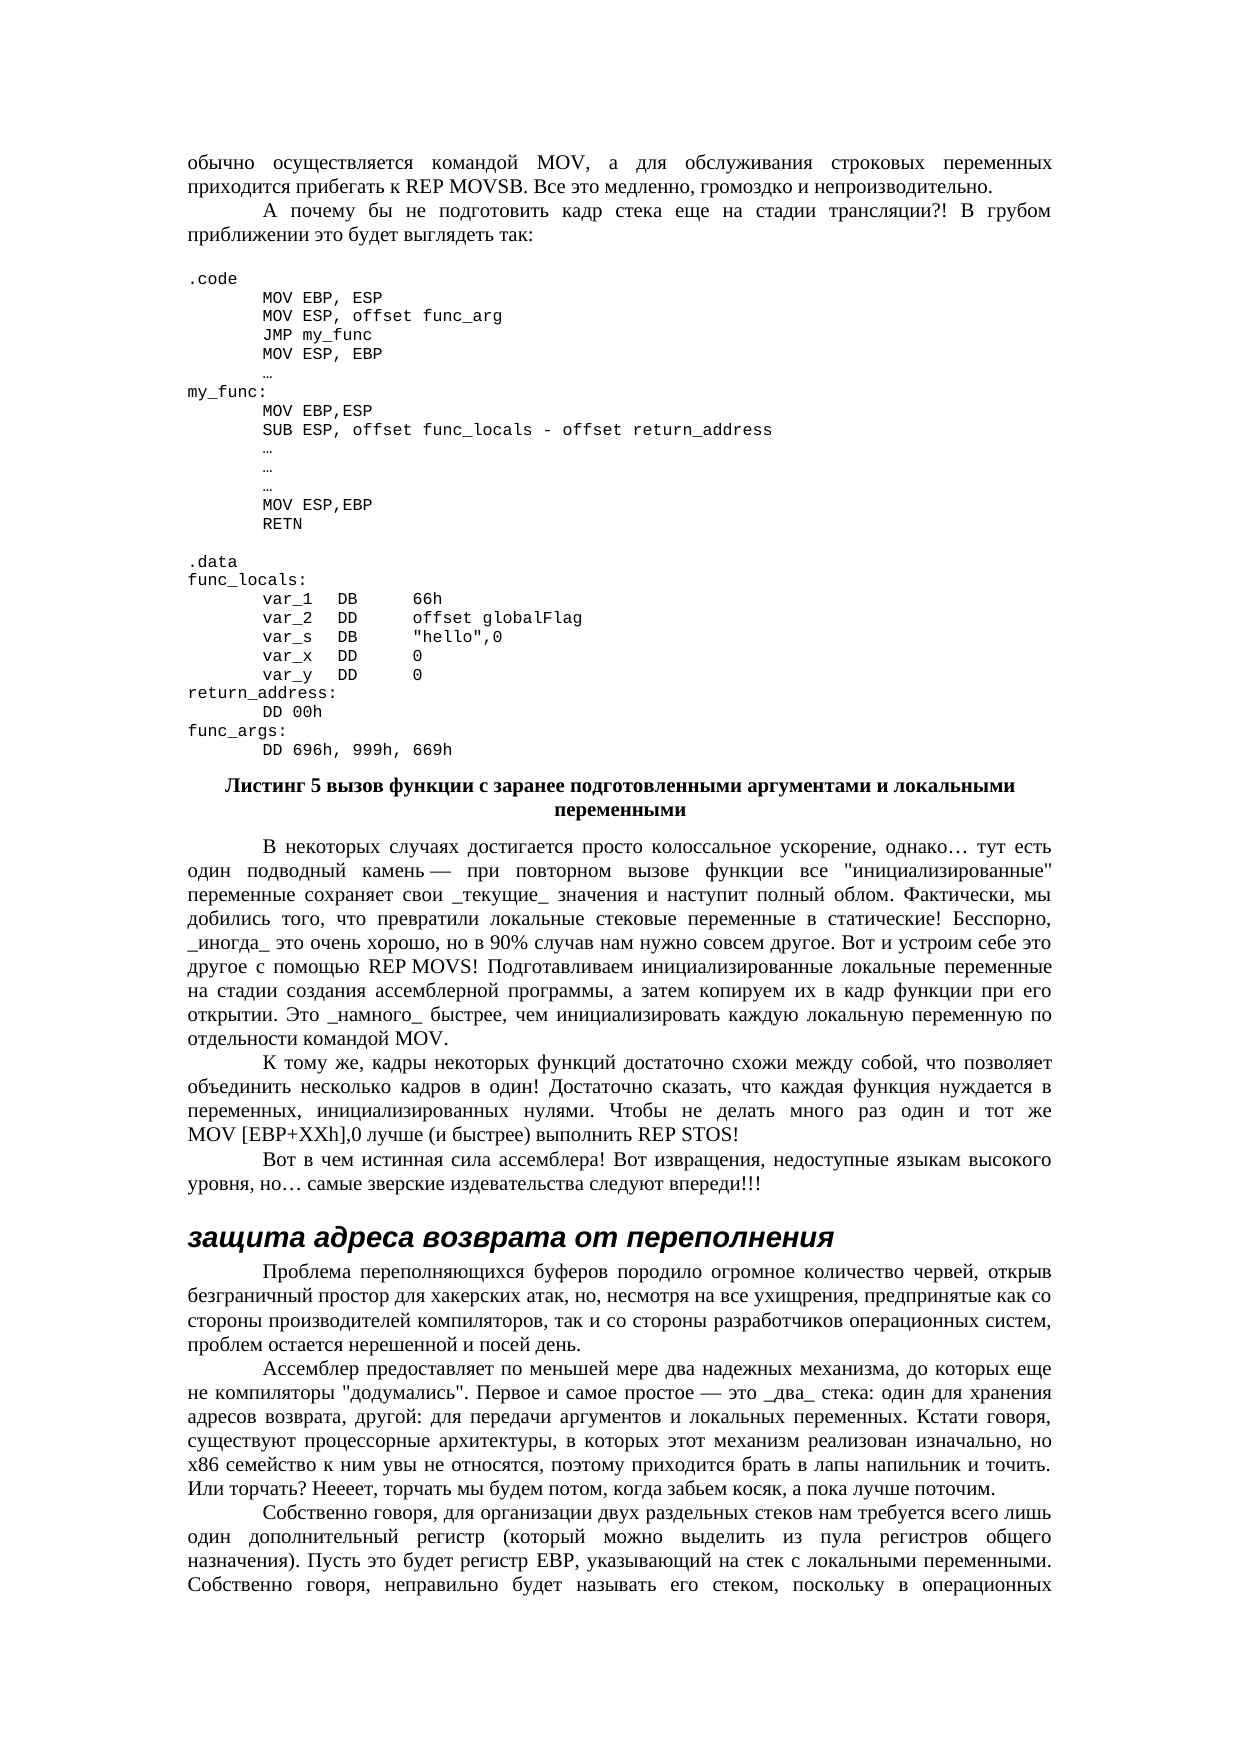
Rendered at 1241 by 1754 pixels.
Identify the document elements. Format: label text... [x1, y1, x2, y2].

text Ассемблер предоставляет по меньшей мере два надежных механизма, до которых еще не компиляторы "додумались". Первое и самое простое — это _два_ стека: один для хранения адресов возврата, другой: для передачи аргументов и локальных переменных. Кстати говоря, существуют процессорные архитектуры, в которых этот механизм реализован изначально, но x86 семейство к ним увы не относятся, поэтому приходится брать в лапы напильник и точить. Или торчать? Неееет, торчать мы будем потом, когда забьем косяк, а пока лучше поточим. [187, 1356, 1053, 1500]
text return_address: [187, 685, 1053, 704]
text func_locals: [187, 572, 1053, 591]
text обычно осуществляется командой MOV, а для обслуживания строковых переменных приходится прибегать к REP MOVSB. Все это медленно, громоздко и непроизводительно. [187, 150, 1053, 198]
text RETN [187, 515, 1053, 534]
text А почему бы не подготовить кадр стека еще на стадии трансляции?! В грубом приближении это будет выглядеть так: [187, 198, 1053, 246]
text Вот в чем истинная сила ассемблера! Вот извращения, недоступные языкам высокого уровня, но… самые зверские издевательства следуют впереди!!! [187, 1146, 1053, 1194]
text К тому же, кадры некоторых функций достаточно схожи между собой, что позволяет объединить несколько кадров в один! Достаточно сказать, что каждая функция нуждается в переменных, инициализированных нулями. Чтобы не делать много раз один и тот же MOV [EBP+XXh],0 лучше (и быстрее) выполнить REP STOS! [187, 1050, 1053, 1146]
text func_args: [187, 723, 1053, 742]
text MOV EBP, ESP [187, 289, 1053, 308]
text my_func: [187, 383, 1053, 402]
text MOV ESP, offset func_arg [187, 308, 1053, 327]
text DD 00h [187, 704, 1053, 723]
text … [187, 364, 1053, 383]
text Собственно говоря, для организации двух раздельных стеков нам требуется всего лишь один дополнительный регистр (который можно выделить из пула регистров общего назначения). Пусть это будет регистр EBP, указывающий на стек с локальными переменными. Собственно говоря, неправильно будет называть его стеком, поскольку в операционных [187, 1500, 1053, 1596]
text MOV ESP, EBP [187, 346, 1053, 364]
text … [187, 478, 1053, 497]
text … [187, 440, 1053, 459]
text В некоторых случаях достигается просто колоссальное ускорение, однако… тут есть один подводный камень — при повторном вызове функции все "инициализированные" переменные сохраняет свои _текущие_ значения и наступит полный облом. Фактически, мы добились того, что превратили локальные стековые переменные в статические! Бесспорно, _иногда_ это очень хорошо, но в 90% случав нам нужно совсем другое. Вот и устроим себе это другое с помощью REP MOVS! Подготавливаем инициализированные локальные переменные на стадии создания ассемблерной программы, а затем копируем их в кадр функции при его открытии. Это _намного_ быстрее, чем инициализировать каждую локальную переменную по отдельности командой MOV. [187, 834, 1053, 1050]
text var_x DD 0 [187, 647, 1053, 666]
text var_1 DB 66h [187, 591, 1053, 610]
text .code [187, 270, 1053, 289]
text Листинг 5 вызов функции с заранее подготовленными аргументами и локальными переменными [187, 773, 1053, 821]
subtitle защита адреса возврата от переполнения [187, 1219, 1053, 1253]
text JMP my_func [187, 327, 1053, 346]
text SUB ESP, offset func_locals - offset return_address [187, 421, 1053, 440]
text MOV EBP,ESP [187, 402, 1053, 421]
text … [187, 459, 1053, 478]
text var_2 DD offset globalFlag [187, 610, 1053, 628]
text DD 696h, 999h, 669h [187, 742, 1053, 761]
text Проблема переполняющихся буферов породило огромное количество червей, открыв безграничный простор для хакерских атак, но, несмотря на все ухищрения, предпринятые как со стороны производителей компиляторов, так и со стороны разработчиков операционных систем, проблем остается нерешенной и посей день. [187, 1259, 1053, 1356]
text MOV ESP,EBP [187, 497, 1053, 515]
text .data [187, 553, 1053, 572]
text var_y DD 0 [187, 666, 1053, 685]
text var_s DB "hello",0 [187, 628, 1053, 647]
